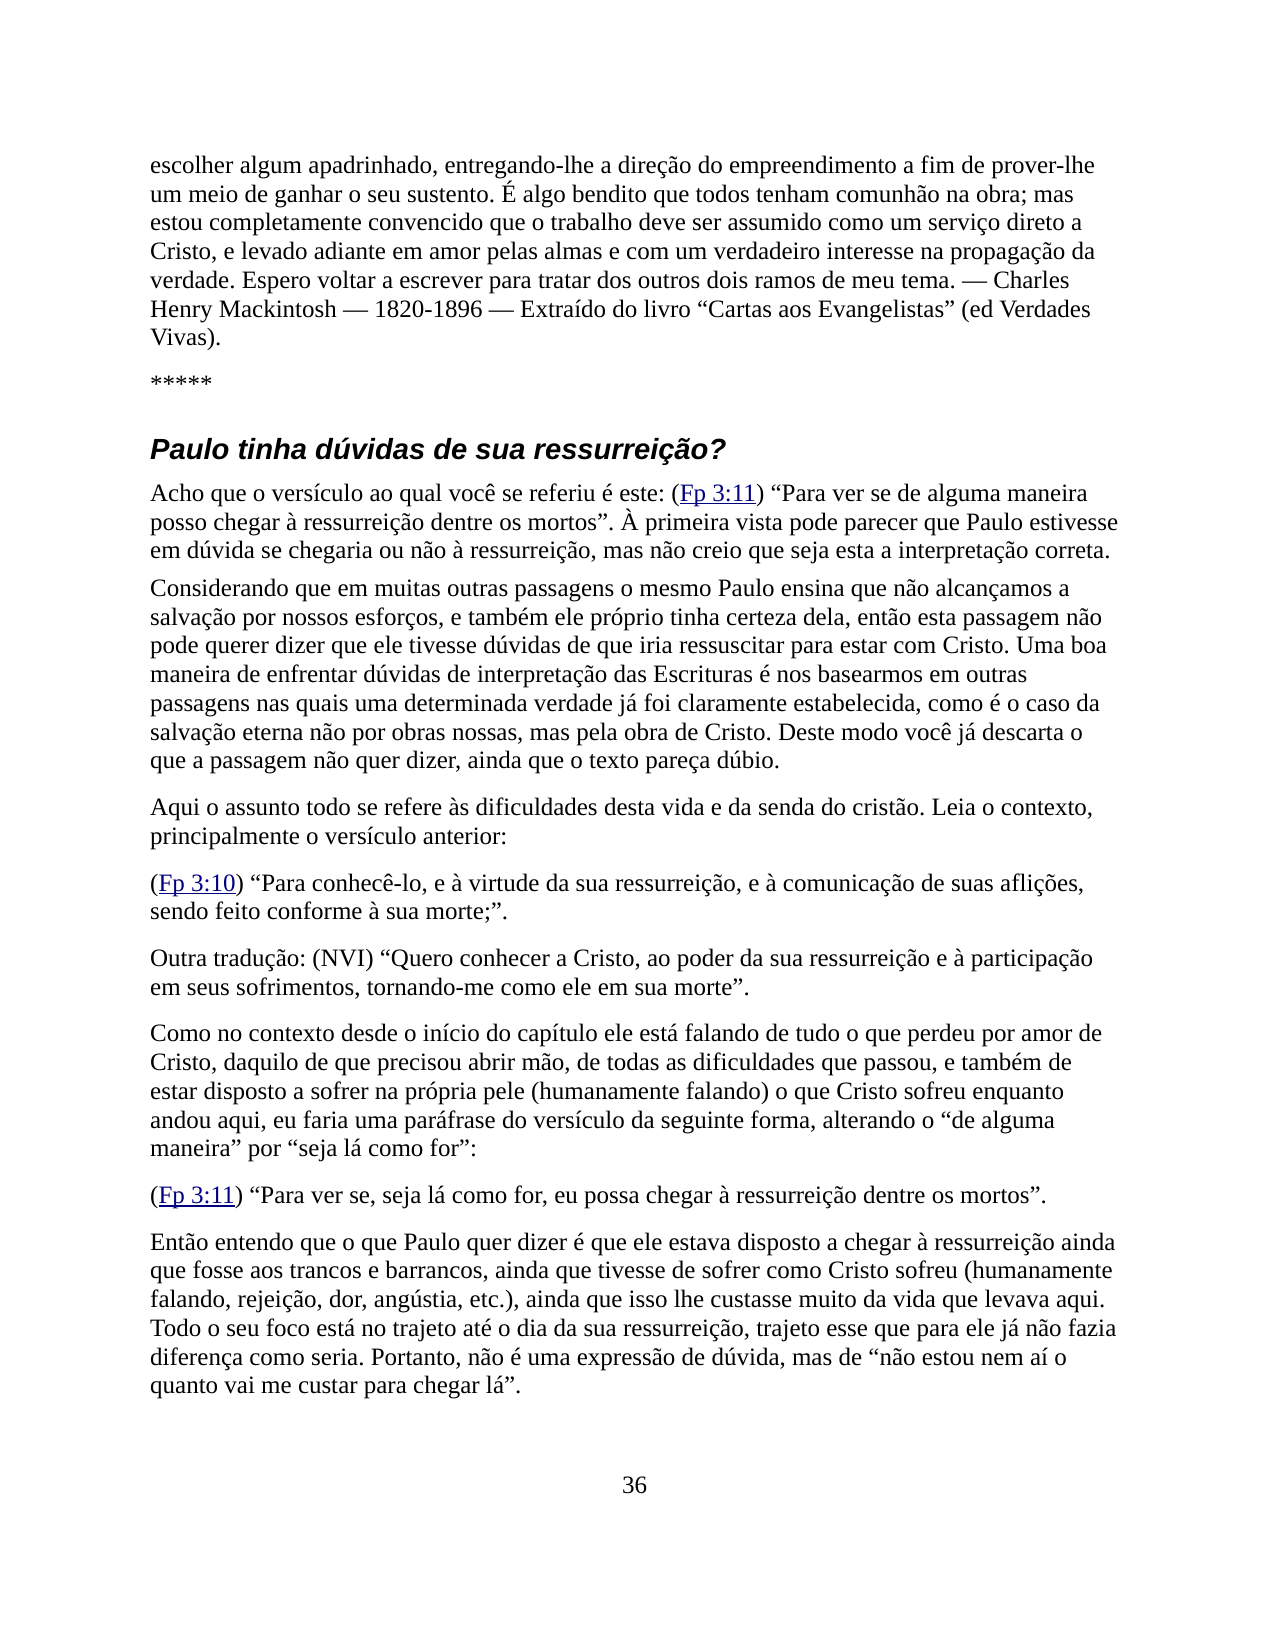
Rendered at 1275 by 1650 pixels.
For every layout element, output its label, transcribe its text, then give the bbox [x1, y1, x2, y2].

text (Fp 3:11) “Para ver se, seja lá como for, eu possa chegar à ressurreição dentre os mortos”. [150, 1180, 1125, 1209]
text Então entendo que o que Paulo quer dizer é que ele estava disposto a chegar à ressurreição ainda que fosse aos trancos e barrancos, ainda que tivesse de sofrer como Cristo sofreu (humanamente falando, rejeição, dor, angústia, etc.), ainda que isso lhe custasse muito da vida que levava aqui. Todo o seu foco está no trajeto até o dia da sua ressurreição, trajeto esse que para ele já não fazia diferença como seria. Portanto, não é uma expressão de dúvida, mas de “não estou nem aí o quanto vai me custar para chegar lá”. [150, 1227, 1125, 1399]
text Como no contexto desde o início do capítulo ele está falando de tudo o que perdeu por amor de Cristo, daquilo de que precisou abrir mão, de todas as dificuldades que passou, e também de estar disposto a sofrer na própria pele (humanamente falando) o que Cristo sofreu enquanto andou aqui, eu faria uma paráfrase do versículo da seguinte forma, alterando o “de alguma maneira” por “seja lá como for”: [150, 1018, 1125, 1162]
subtitle Paulo tinha dúvidas de sua ressurreição? [150, 432, 1125, 465]
text ***** [150, 369, 1125, 398]
text Aqui o assunto todo se refere às dificuldades desta vida e da senda do cristão. Leia o contexto, principalmente o versículo anterior: [150, 792, 1125, 850]
text Considerando que em muitas outras passagens o mesmo Paulo ensina que não alcançamos a salvação por nossos esforços, e também ele próprio tinha certeza dela, então esta passagem não pode querer dizer que ele tivesse dúvidas de que iria ressuscitar para estar com Cristo. Uma boa maneira de enfrentar dúvidas de interpretação das Escrituras é nos basearmos em outras passagens nas quais uma determinada verdade já foi claramente estabelecida, como é o caso da salvação eterna não por obras nossas, mas pela obra de Cristo. Deste modo você já descarta o que a passagem não quer dizer, ainda que o texto pareça dúbio. [150, 573, 1125, 774]
text (Fp 3:10) “Para conhecê-lo, e à virtude da sua ressurreição, e à comunicação de suas aflições, sendo feito conforme à sua morte;”. [150, 868, 1125, 925]
text escolher algum apadrinhado, entregando-lhe a direção do empreendimento a fim de prover-lhe um meio de ganhar o seu sustento. É algo bendito que todos tenham comunhão na obra; mas estou completamente convencido que o trabalho deve ser assumido como um serviço direto a Cristo, e levado adiante em amor pelas almas e com um verdadeiro interesse na propagação da verdade. Espero voltar a escrever para tratar dos outros dois ramos de meu tema. — Charles Henry Mackintosh — 1820-1896 — Extraído do livro “Cartas aos Evangelistas” (ed Verdades Vivas). [150, 150, 1125, 351]
text Outra tradução: (NVI) “Quero conhecer a Cristo, ao poder da sua ressurreição e à participação em seus sofrimentos, tornando-me como ele em sua morte”. [150, 943, 1125, 1001]
text Acho que o versículo ao qual você se referiu é este: (Fp 3:11) “Para ver se de alguma maneira posso chegar à ressurreição dentre os mortos”. À primeira vista pode parecer que Paulo estivesse em dúvida se chegaria ou não à ressurreição, mas não creio que seja esta a interpretação correta. [150, 478, 1125, 564]
